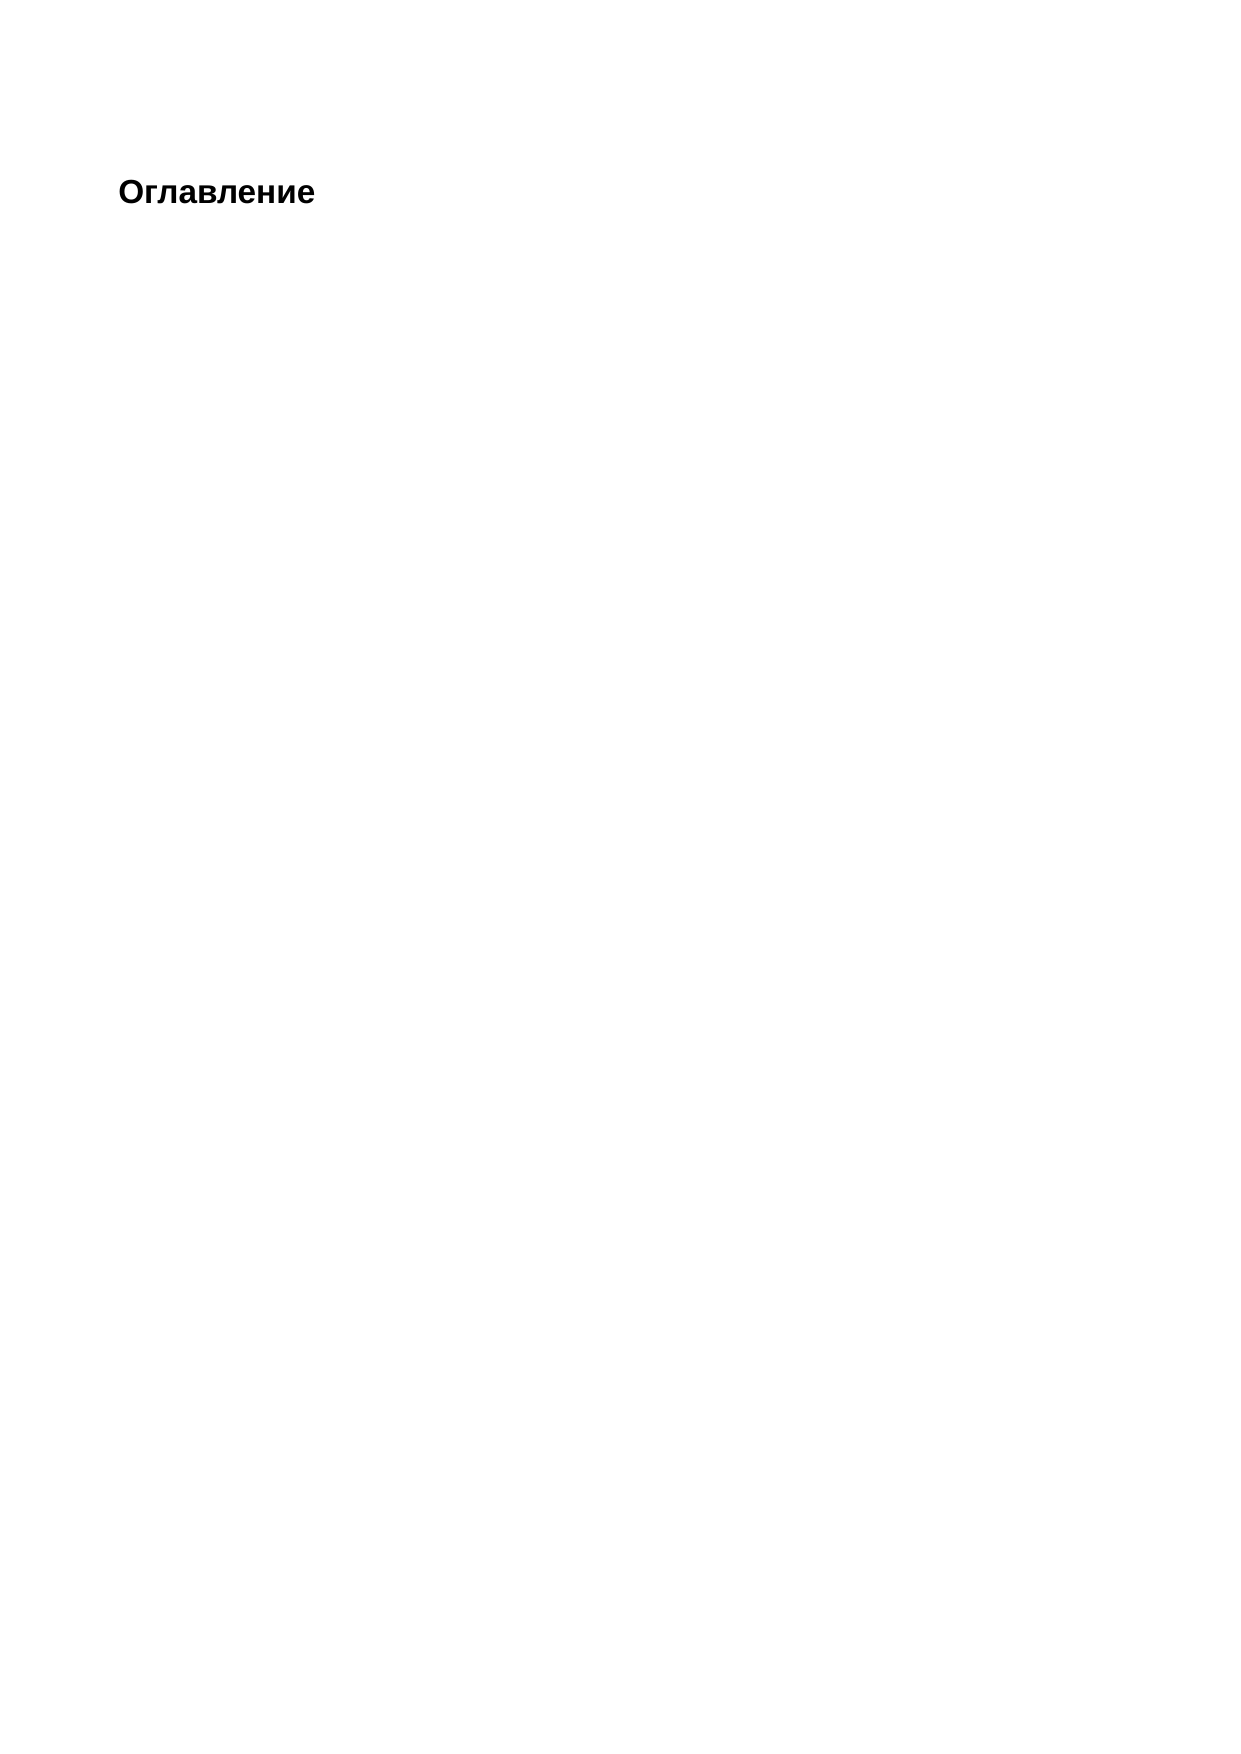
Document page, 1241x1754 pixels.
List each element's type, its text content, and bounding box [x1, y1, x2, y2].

subtitle Оглавление [118, 172, 1122, 210]
